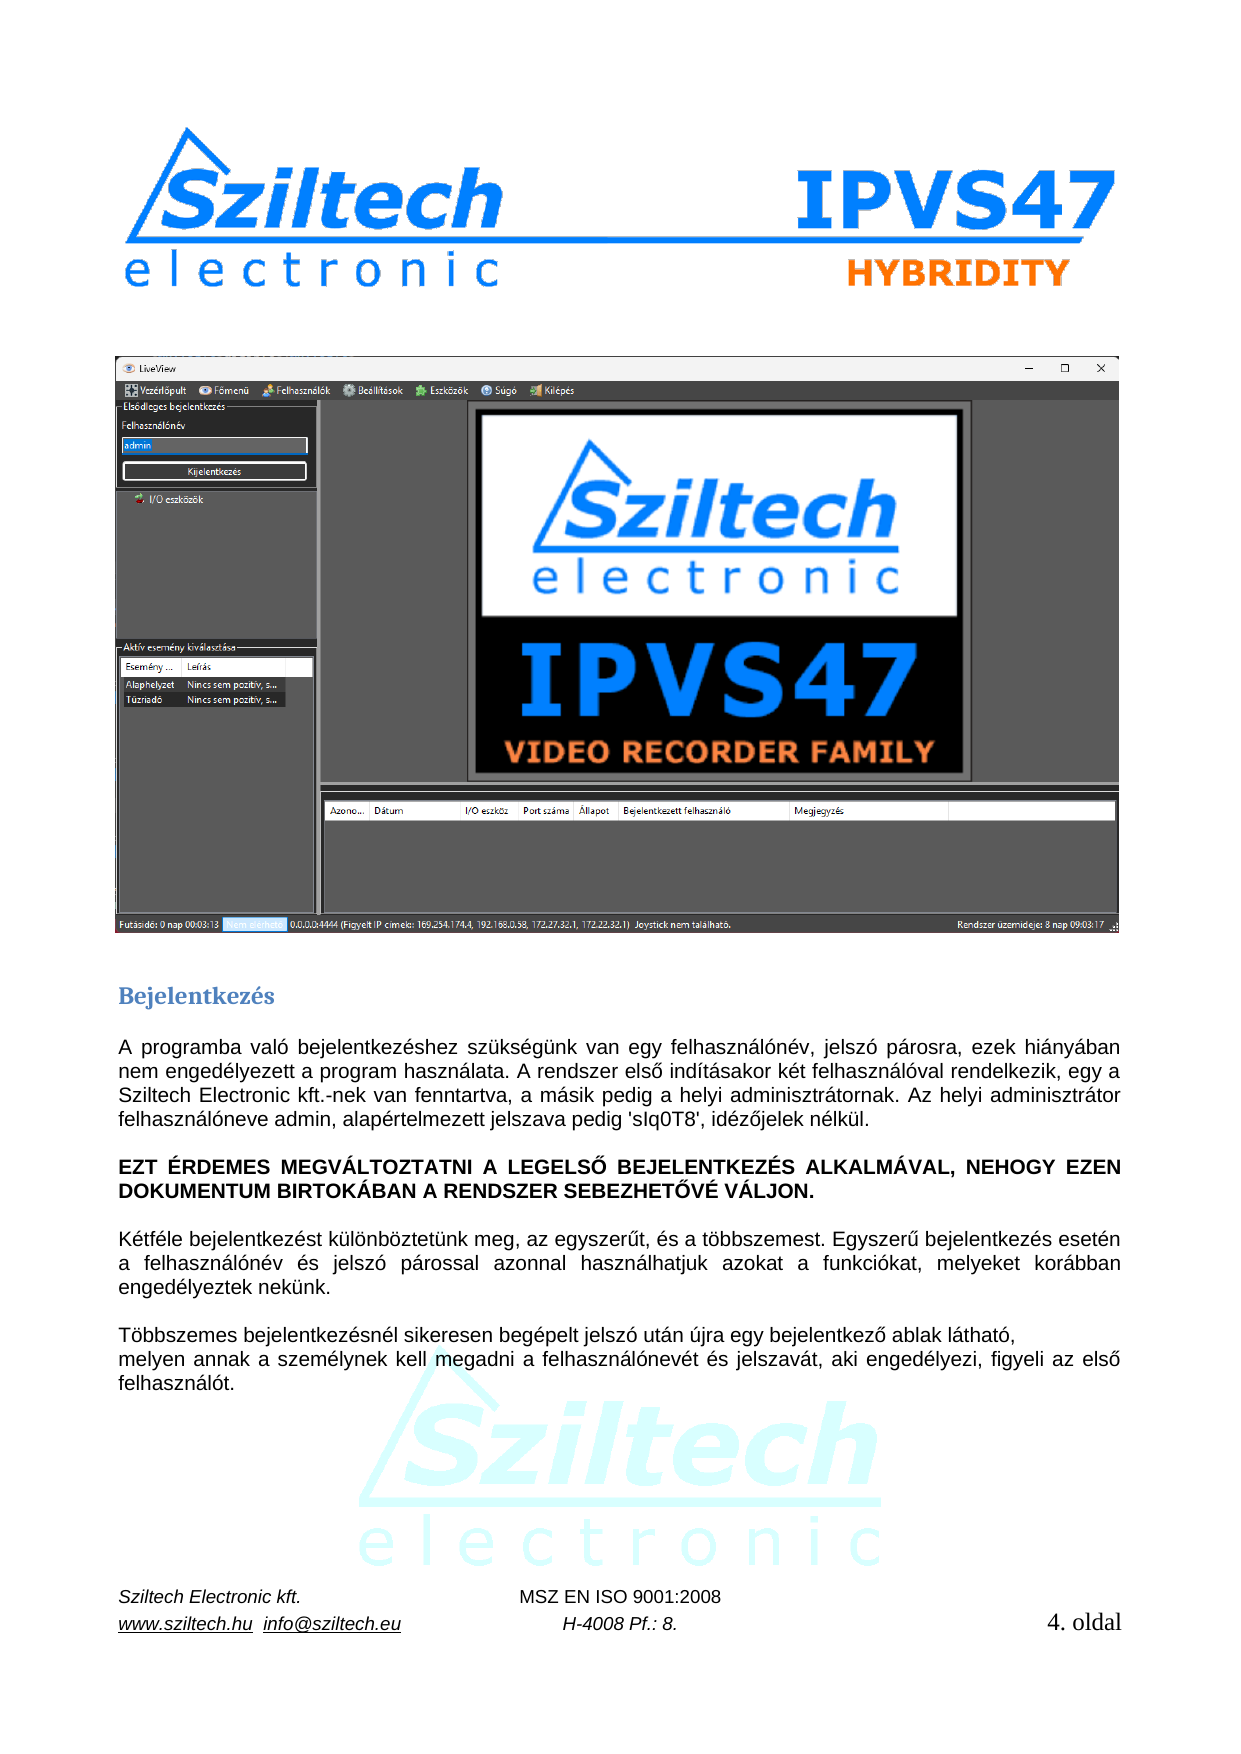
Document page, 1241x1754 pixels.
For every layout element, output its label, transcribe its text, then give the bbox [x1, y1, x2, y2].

text Többszemes bejelentkezésnél sikeresen begépelt jelszó után újra egy bejelentkező ablak látható, [118, 1322, 1122, 1346]
picture [118, 118, 1123, 295]
picture [115, 356, 1119, 933]
text A programba való bejelentkezéshez szükségünk van egy felhasználónév, jelszó párosra, ezek hiányában nem engedélyezett a program használata. A rendszer első indításakor két felhasználóval rendelkezik, egy a Sziltech Electronic kft.-nek van fenntartva, a másik pedig a helyi adminisztrátornak. Az helyi adminisztrátor felhasználóneve admin, alapértelmezett jelszava pedig 'sIq0T8', idézőjelek nélkül. [118, 1035, 1122, 1131]
text Kétféle bejelentkezést különböztetünk meg, az egyszerűt, és a többszemest. Egyszerű bejelentkezés esetén a felhasználónév és jelszó párossal azonnal használhatjuk azokat a funkciókat, melyeket korábban engedélyeztek nekünk. [118, 1227, 1122, 1298]
text melyen annak a személynek kell megadni a felhasználónevét és jelszavát, aki engedélyezi, figyeli az első felhasználót. [118, 1346, 352, 1394]
subtitle Bejelentkezés [118, 982, 1122, 1011]
text melyen annak a személynek kell megadni a felhasználónevét és jelszavát, aki engedélyezi, figyeli az első felhasználót. [886, 1346, 1122, 1394]
text EZT ÉRDEMES MEGVÁLTOZTATNI A LEGELSŐ BEJELENTKEZÉS ALKALMÁVAL, NEHOGY EZEN DOKUMENTUM BIRTOKÁBAN A RENDSZER SEBEZHETŐVÉ VÁLJON. [118, 1155, 1122, 1203]
